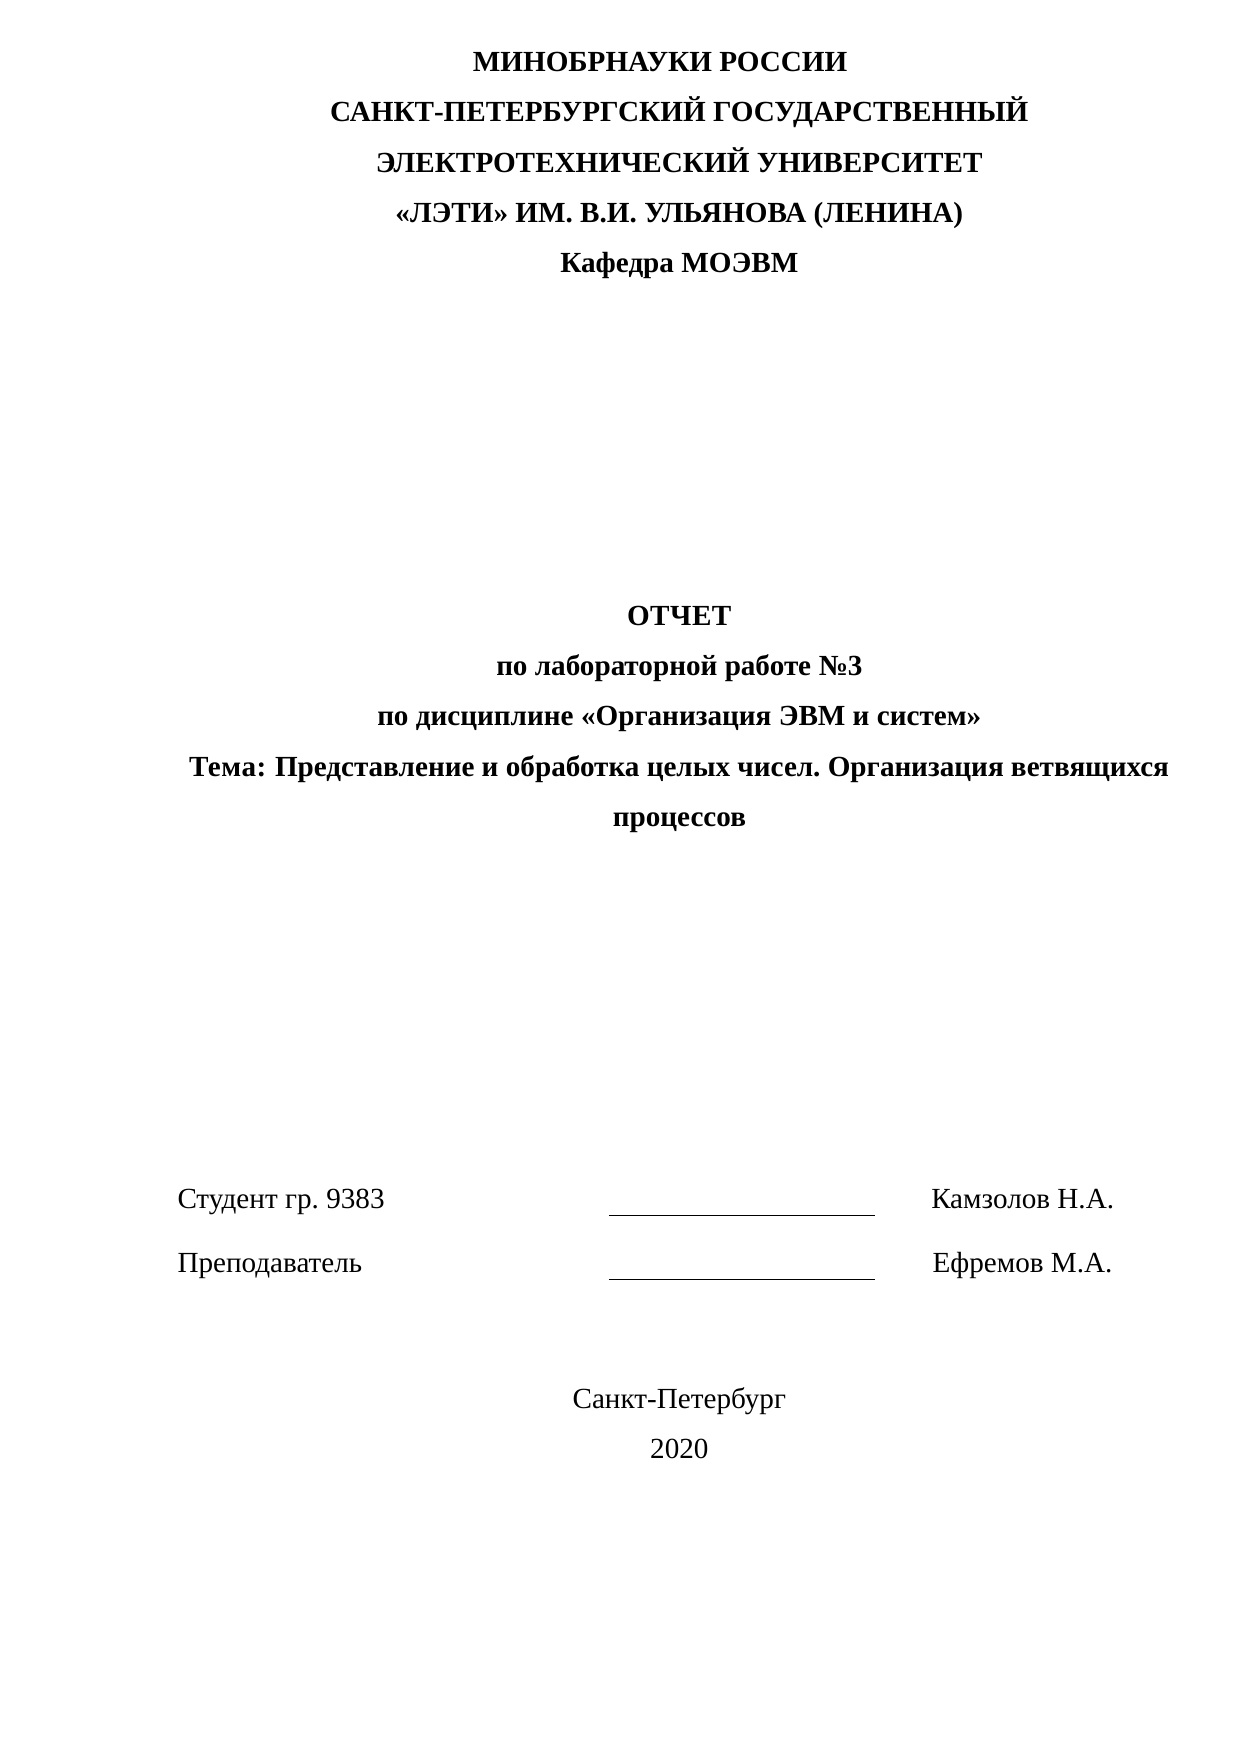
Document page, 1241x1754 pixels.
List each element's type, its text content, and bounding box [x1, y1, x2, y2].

text электротехнический университет [177, 145, 1181, 178]
table_header Студент гр. 9383 [166, 1151, 609, 1215]
text отчет [177, 598, 1181, 631]
text МИНОБРНАУКИ РОССИИ [399, 44, 1181, 78]
text Кафедра МОЭВМ [177, 246, 1181, 279]
text Санкт-Петербург [177, 1381, 1181, 1414]
table_cell [609, 1216, 875, 1279]
text «ЛЭТИ» им. В.И. Ульянова (Ленина) [177, 195, 1181, 229]
text Тема: Представление и обработка целых чисел. Организация ветвящихся процессов [177, 749, 1181, 832]
text по дисциплине «Организация ЭВМ и систем» [177, 698, 1181, 732]
text Санкт-Петербургский государственный [177, 94, 1181, 128]
text по лабораторной работе №3 [177, 648, 1181, 682]
table_header Камзолов Н.А. [875, 1151, 1170, 1215]
table_cell Ефремов М.А. [875, 1215, 1170, 1279]
table_header [609, 1151, 875, 1215]
table_cell Преподаватель [166, 1215, 609, 1279]
text 2020 [177, 1431, 1181, 1464]
